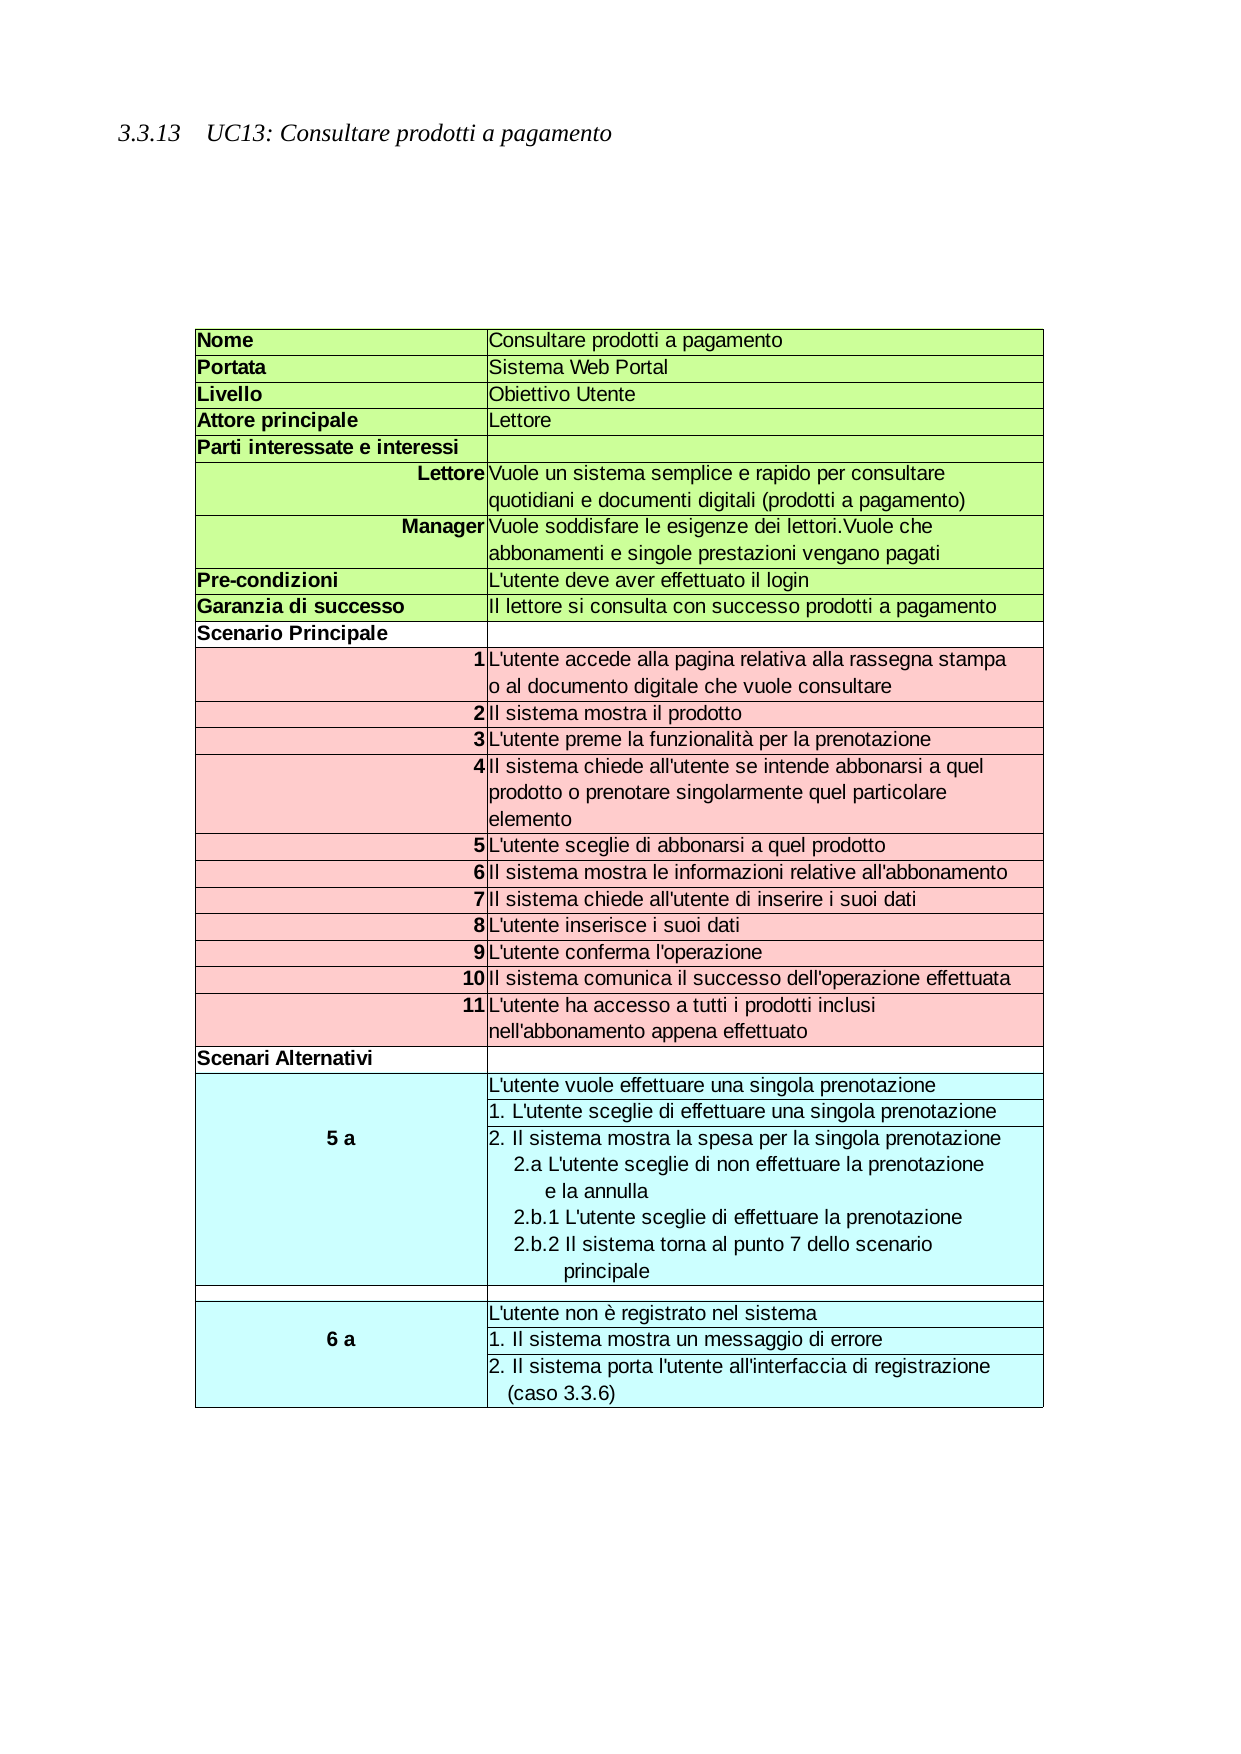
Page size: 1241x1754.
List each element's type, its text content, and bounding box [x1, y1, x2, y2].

subtitle 3.3.13 UC13: Consultare prodotti a pagamento [118, 118, 1122, 147]
